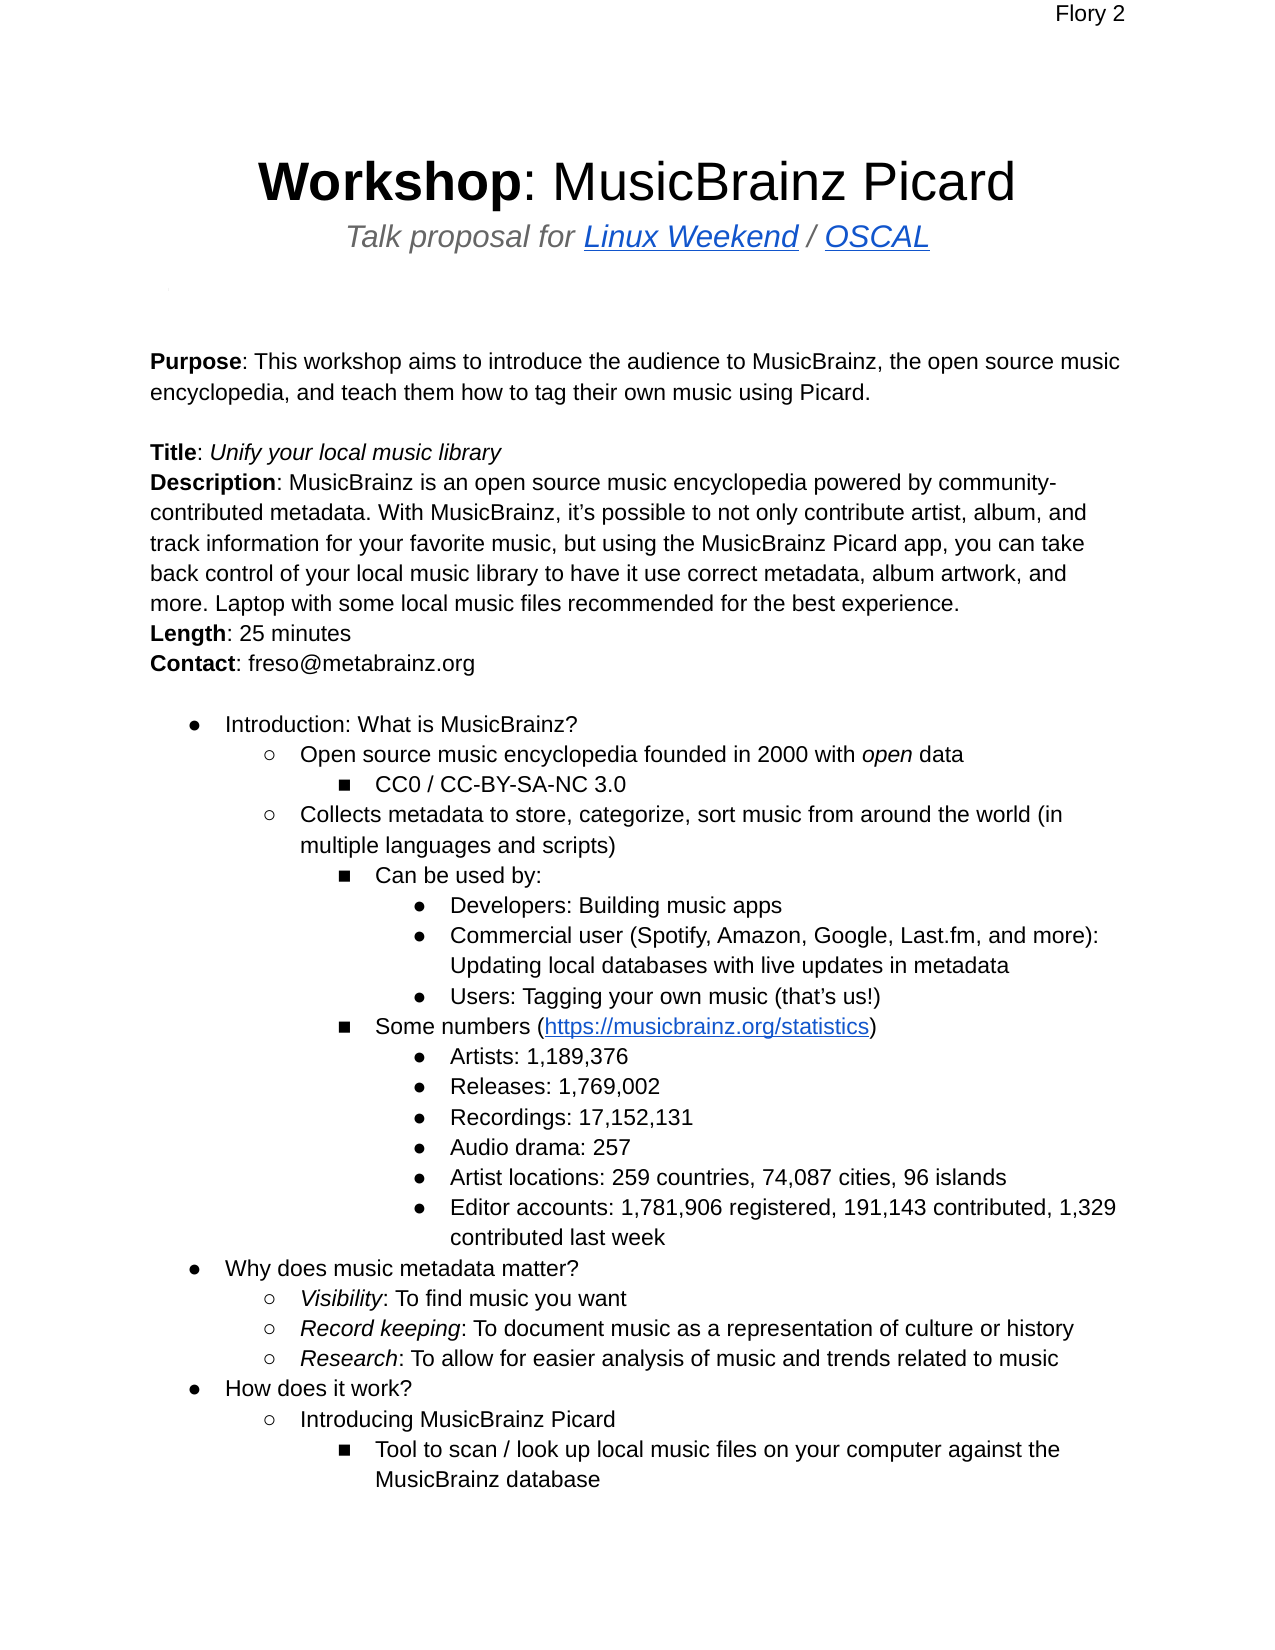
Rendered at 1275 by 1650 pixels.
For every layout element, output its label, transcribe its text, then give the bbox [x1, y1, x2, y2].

text Title: Unify your local music library [150, 439, 1125, 465]
list Recordings: 17,152,131 [412, 1103, 1125, 1130]
list Developers: Building music apps [412, 892, 1125, 918]
list Audio drama: 257 [412, 1134, 1125, 1160]
list Why does music metadata matter? [187, 1254, 1125, 1281]
list Visibility: To find music you want [262, 1285, 1125, 1311]
list Tool to scan / look up local music files on your computer against the MusicBrainz database [337, 1436, 1125, 1492]
text Contact: freso@metabrainz.org [150, 650, 1125, 677]
text Purpose: This workshop aims to introduce the audience to MusicBrainz, the open source music encyclopedia, and teach them how to tag their own music using Picard. [150, 348, 1125, 405]
list CC0 / CC-BY-SA-NC 3.0 [337, 771, 1125, 797]
list Releases: 1,769,002 [412, 1073, 1125, 1099]
title Workshop: MusicBrainz Picard [150, 150, 1125, 212]
list Open source music encyclopedia founded in 2000 with open data [262, 741, 1125, 767]
list Introduction: What is MusicBrainz? [187, 711, 1125, 737]
list Introducing MusicBrainz Picard [262, 1406, 1125, 1432]
list Research: To allow for easier analysis of music and trends related to music [262, 1345, 1125, 1371]
list Some numbers (https://musicbrainz.org/statistics) [337, 1013, 1125, 1039]
list Collects metadata to store, categorize, sort music from around the world (in multiple languages and scripts) [262, 801, 1125, 858]
list Commercial user (Spotify, Amazon, Google, Last.fm, and more): Updating local databases with live updates in metadata [412, 922, 1125, 979]
list Record keeping: To document music as a representation of culture or history [262, 1315, 1125, 1341]
list Artists: 1,189,376 [412, 1043, 1125, 1069]
list Artist locations: 259 countries, 74,087 cities, 96 islands [412, 1164, 1125, 1190]
list Can be used by: [337, 862, 1125, 888]
list Editor accounts: 1,781,906 registered, 191,143 contributed, 1,329 contributed last week [412, 1194, 1125, 1251]
text Description: MusicBrainz is an open source music encyclopedia powered by community-contributed metadata. With MusicBrainz, it’s possible to not only contribute artist, album, and track information for your favorite music, but using the MusicBrainz Picard app, you can take back control of your local music library to have it use correct metadata, album artwork, and more. Laptop with some local music files recommended for the best experience. [150, 469, 1125, 616]
list Users: Tagging your own music (that’s us!) [412, 983, 1125, 1009]
subtitle Talk proposal for Linux Weekend / OSCAL [150, 218, 1125, 254]
text Length: 25 minutes [150, 620, 1125, 646]
list How does it work? [187, 1375, 1125, 1402]
